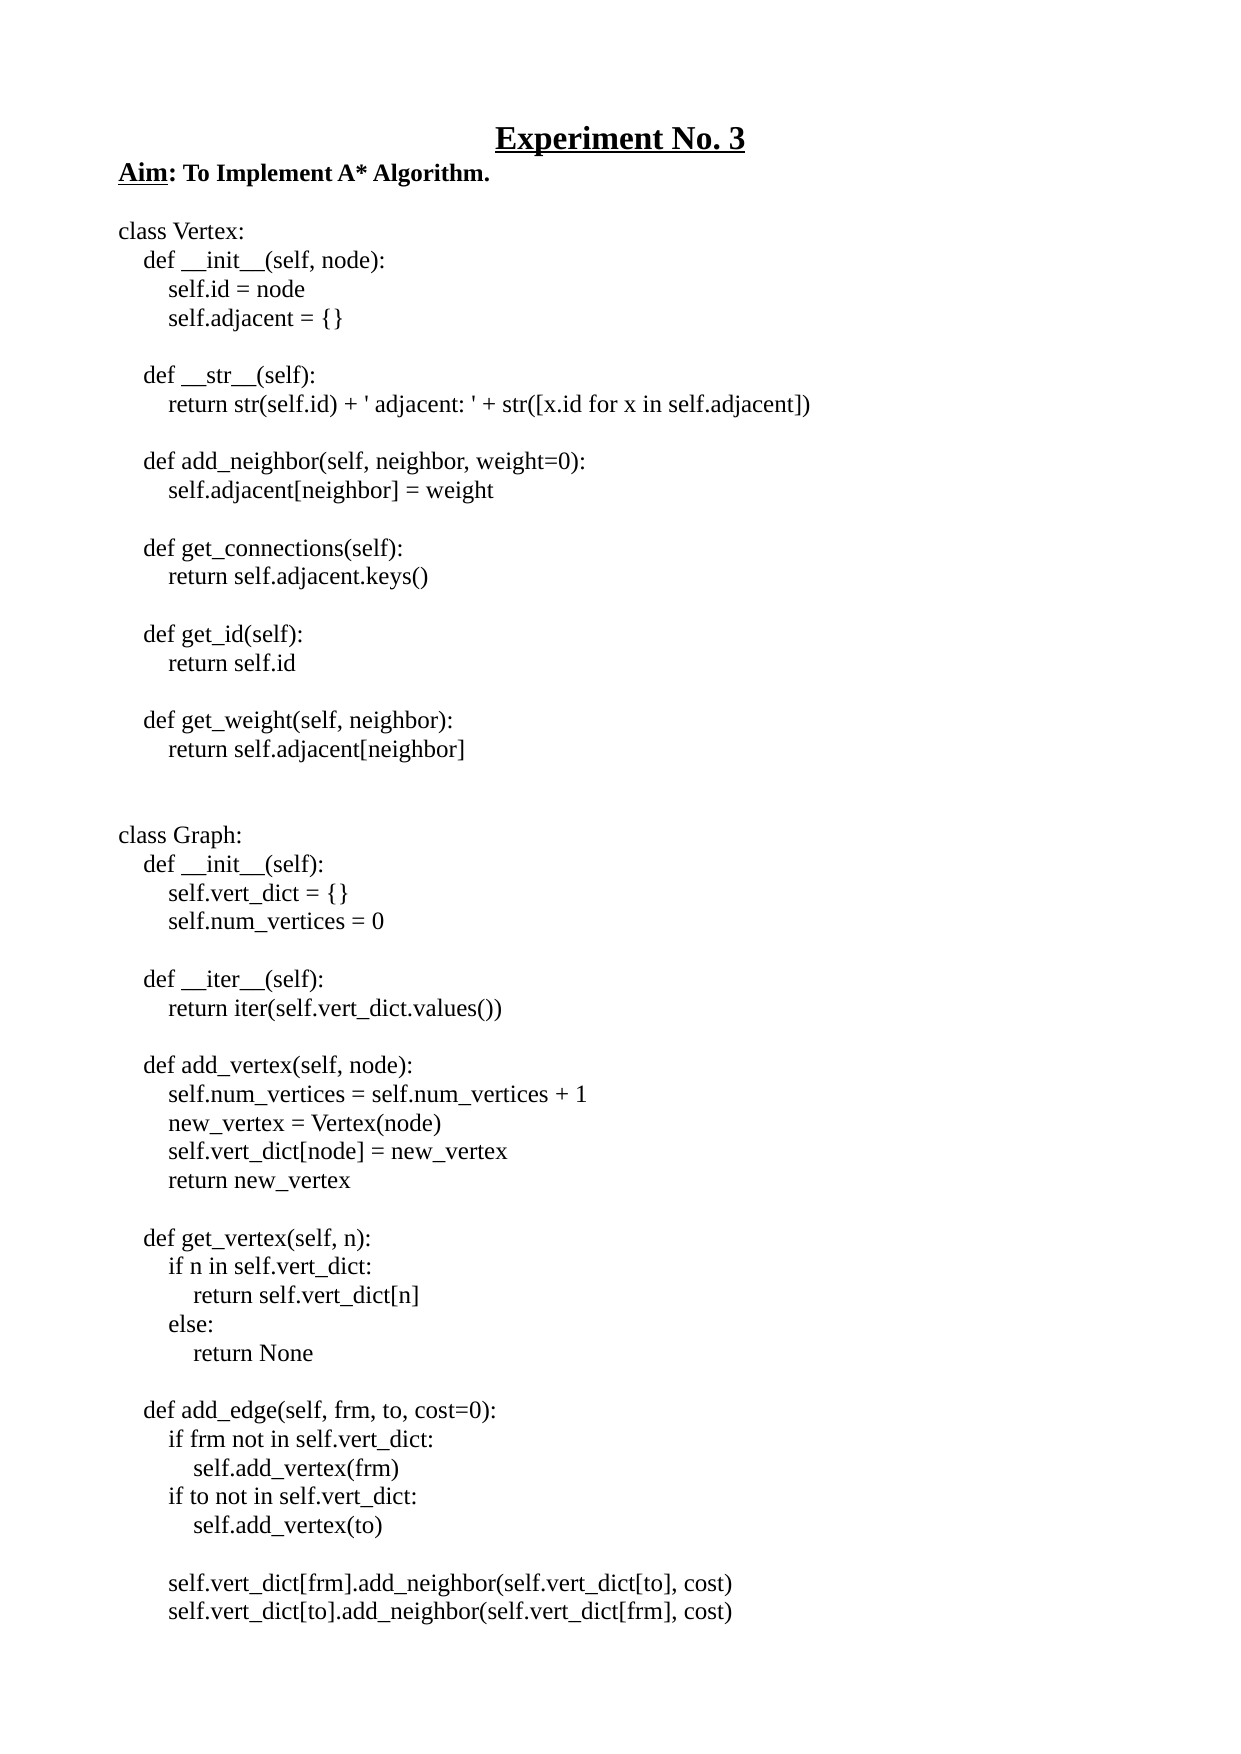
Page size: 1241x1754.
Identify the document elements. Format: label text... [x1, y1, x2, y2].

text return None [118, 1338, 1122, 1366]
text new_vertex = Vertex(node) [118, 1108, 1122, 1136]
text self.num_vertices = 0 [118, 906, 1122, 935]
text Experiment No. 3 [118, 118, 1122, 156]
text def get_vertex(self, n): [118, 1223, 1122, 1251]
text class Graph: [118, 820, 1122, 849]
text def get_connections(self): [118, 533, 1122, 561]
text else: [118, 1309, 1122, 1338]
text def __str__(self): [118, 360, 1122, 389]
text return iter(self.vert_dict.values()) [118, 993, 1122, 1021]
text Aim: To Implement A* Algorithm. [118, 156, 1122, 188]
text self.vert_dict[frm].add_neighbor(self.vert_dict[to], cost) [118, 1568, 1122, 1596]
text self.vert_dict = {} [118, 878, 1122, 906]
text class Vertex: [118, 216, 1122, 245]
text self.num_vertices = self.num_vertices + 1 [118, 1079, 1122, 1108]
text def __init__(self): [118, 849, 1122, 878]
text self.adjacent[neighbor] = weight [118, 475, 1122, 504]
text self.add_vertex(frm) [118, 1453, 1122, 1481]
text return str(self.id) + ' adjacent: ' + str([x.id for x in self.adjacent]) [118, 389, 1122, 418]
text if n in self.vert_dict: [118, 1251, 1122, 1280]
text def __init__(self, node): [118, 245, 1122, 274]
text def add_neighbor(self, neighbor, weight=0): [118, 446, 1122, 475]
text def __iter__(self): [118, 964, 1122, 993]
text return self.adjacent.keys() [118, 561, 1122, 590]
text self.adjacent = {} [118, 303, 1122, 331]
text self.vert_dict[node] = new_vertex [118, 1136, 1122, 1165]
text def add_edge(self, frm, to, cost=0): [118, 1395, 1122, 1424]
text if frm not in self.vert_dict: [118, 1424, 1122, 1453]
text def get_weight(self, neighbor): [118, 705, 1122, 734]
text def get_id(self): [118, 619, 1122, 648]
text self.vert_dict[to].add_neighbor(self.vert_dict[frm], cost) [118, 1596, 1122, 1625]
text return self.id [118, 648, 1122, 676]
text return new_vertex [118, 1165, 1122, 1194]
text self.id = node [118, 274, 1122, 303]
text def add_vertex(self, node): [118, 1050, 1122, 1079]
text return self.vert_dict[n] [118, 1280, 1122, 1309]
text self.add_vertex(to) [118, 1510, 1122, 1539]
text return self.adjacent[neighbor] [118, 734, 1122, 763]
text if to not in self.vert_dict: [118, 1481, 1122, 1510]
